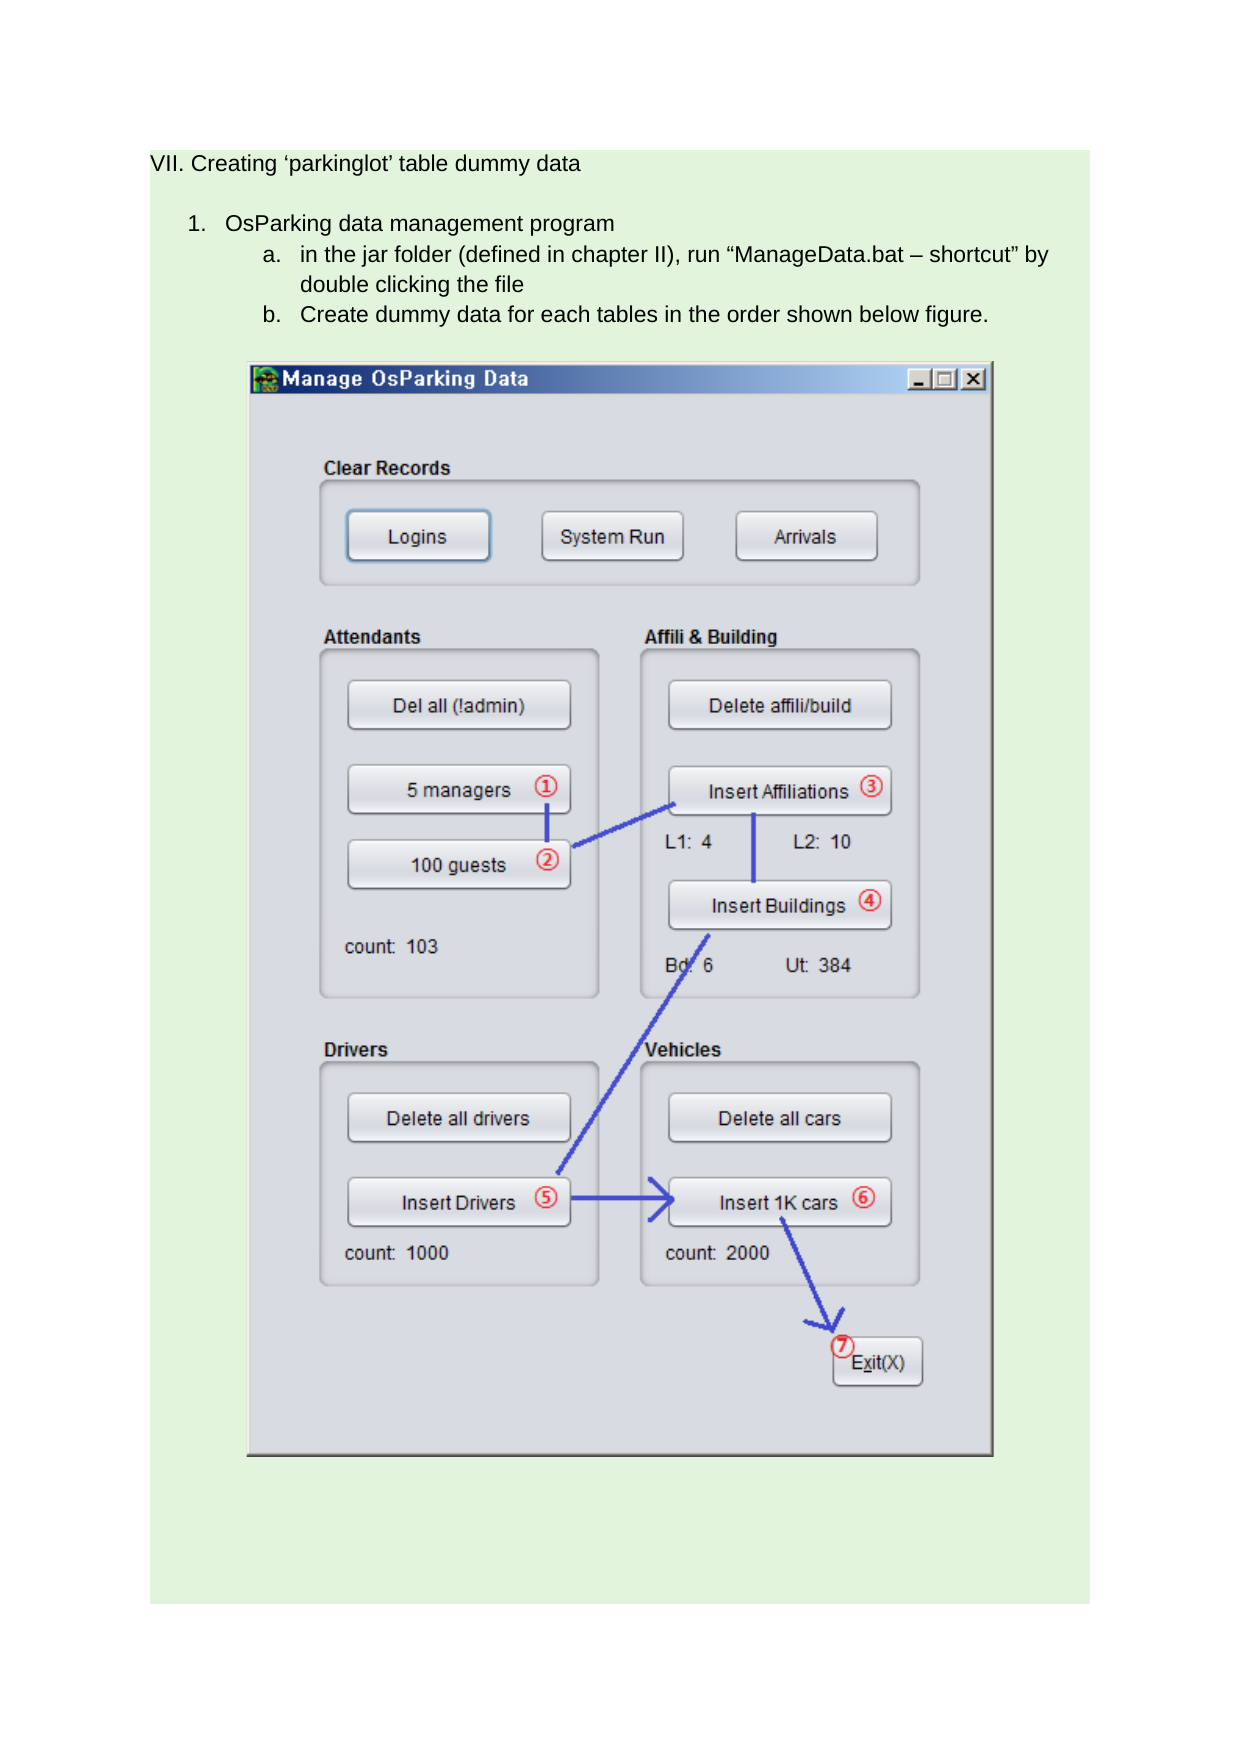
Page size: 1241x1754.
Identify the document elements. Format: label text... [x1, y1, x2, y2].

picture [246, 361, 994, 1457]
list Create dummy data for each tables in the order shown below figure. [262, 301, 1090, 327]
text VII. Creating ‘parkinglot’ table dummy data [150, 150, 1090, 207]
list OsParking data management program [187, 210, 1090, 237]
list in the jar folder (defined in chapter II), run “ManageData.bat – shortcut” by double clicking the file [262, 241, 1090, 297]
